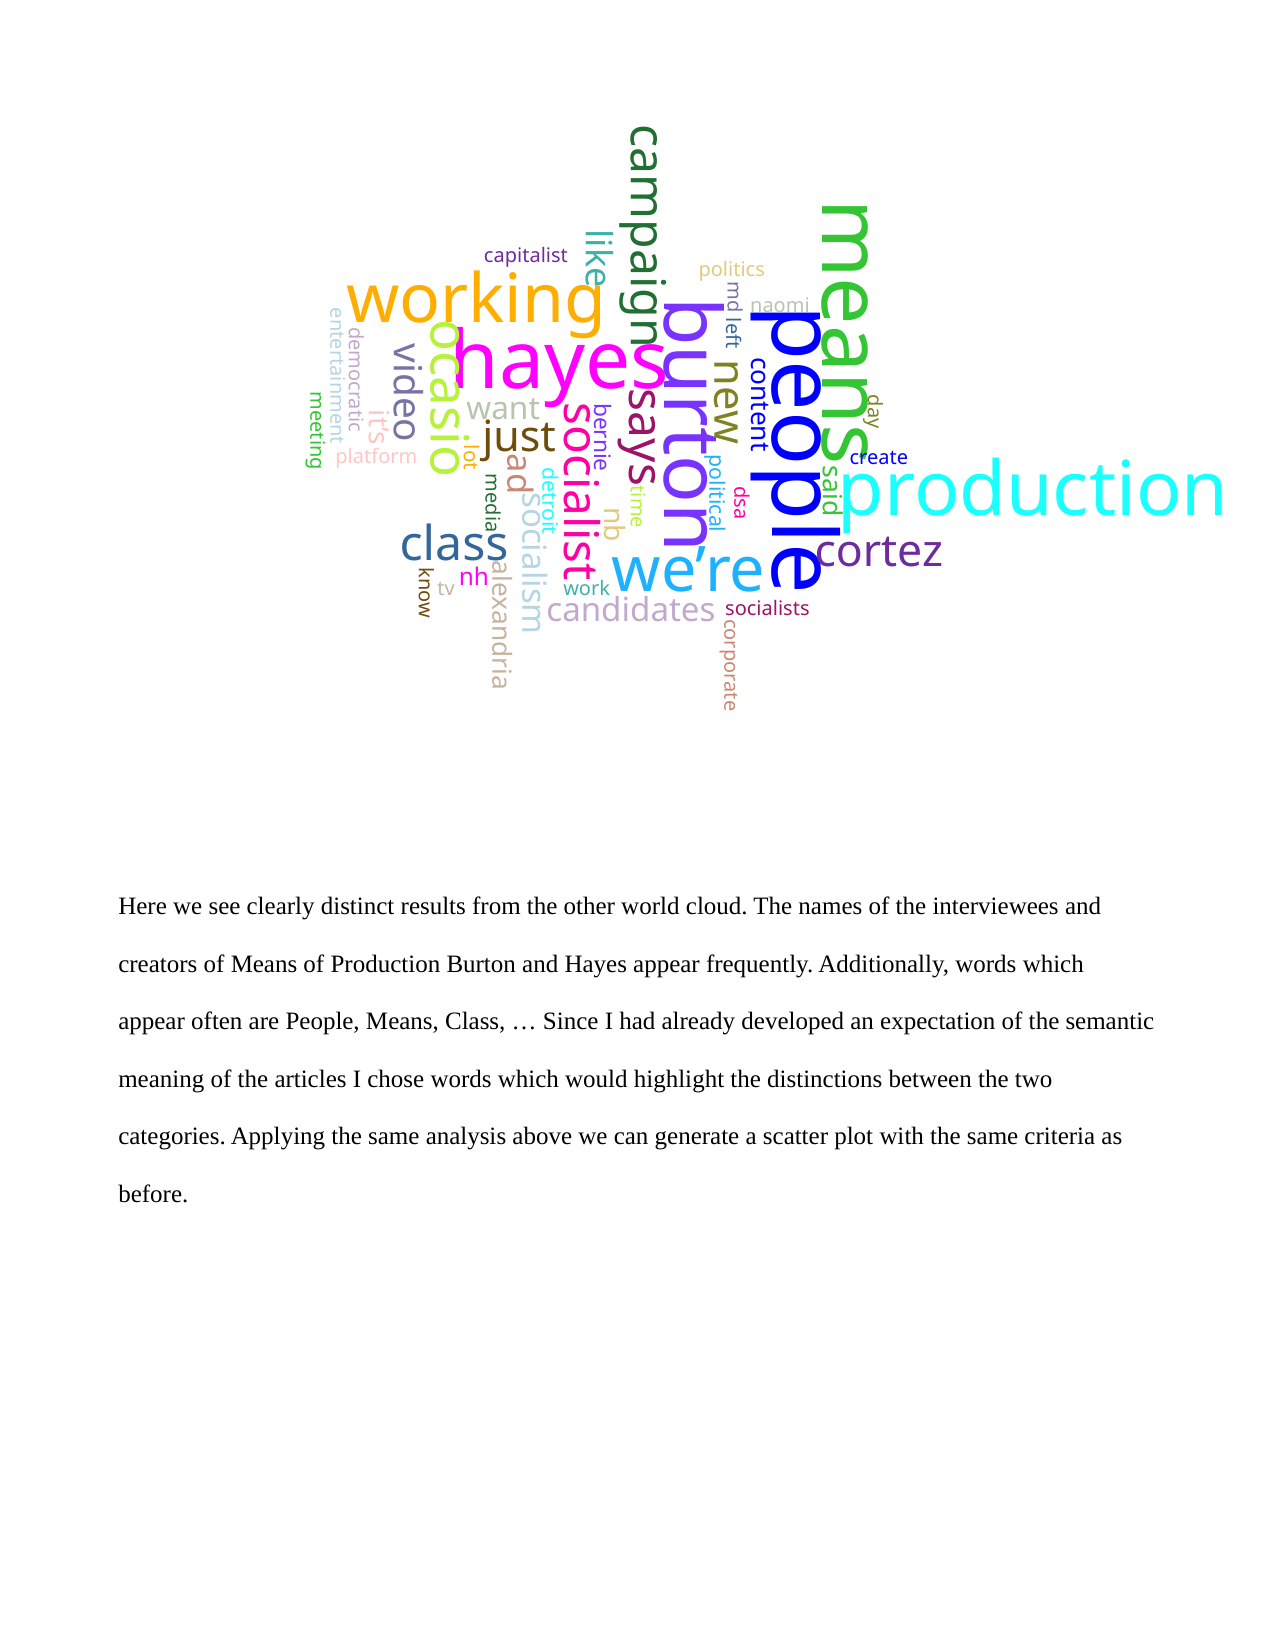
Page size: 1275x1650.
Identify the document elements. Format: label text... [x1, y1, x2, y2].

text Here we see clearly distinct results from the other world cloud. The names of the interviewees and creators of Means of Production Burton and Hayes appear frequently. Additionally, words which appear often are People, Means, Class, … Since I had already developed an expectation of the semantic meaning of the articles I chose words which would highlight the distinctions between the two categories. Applying the same analysis above we can generate a scatter plot with the same criteria as before. [118, 118, 1157, 1208]
